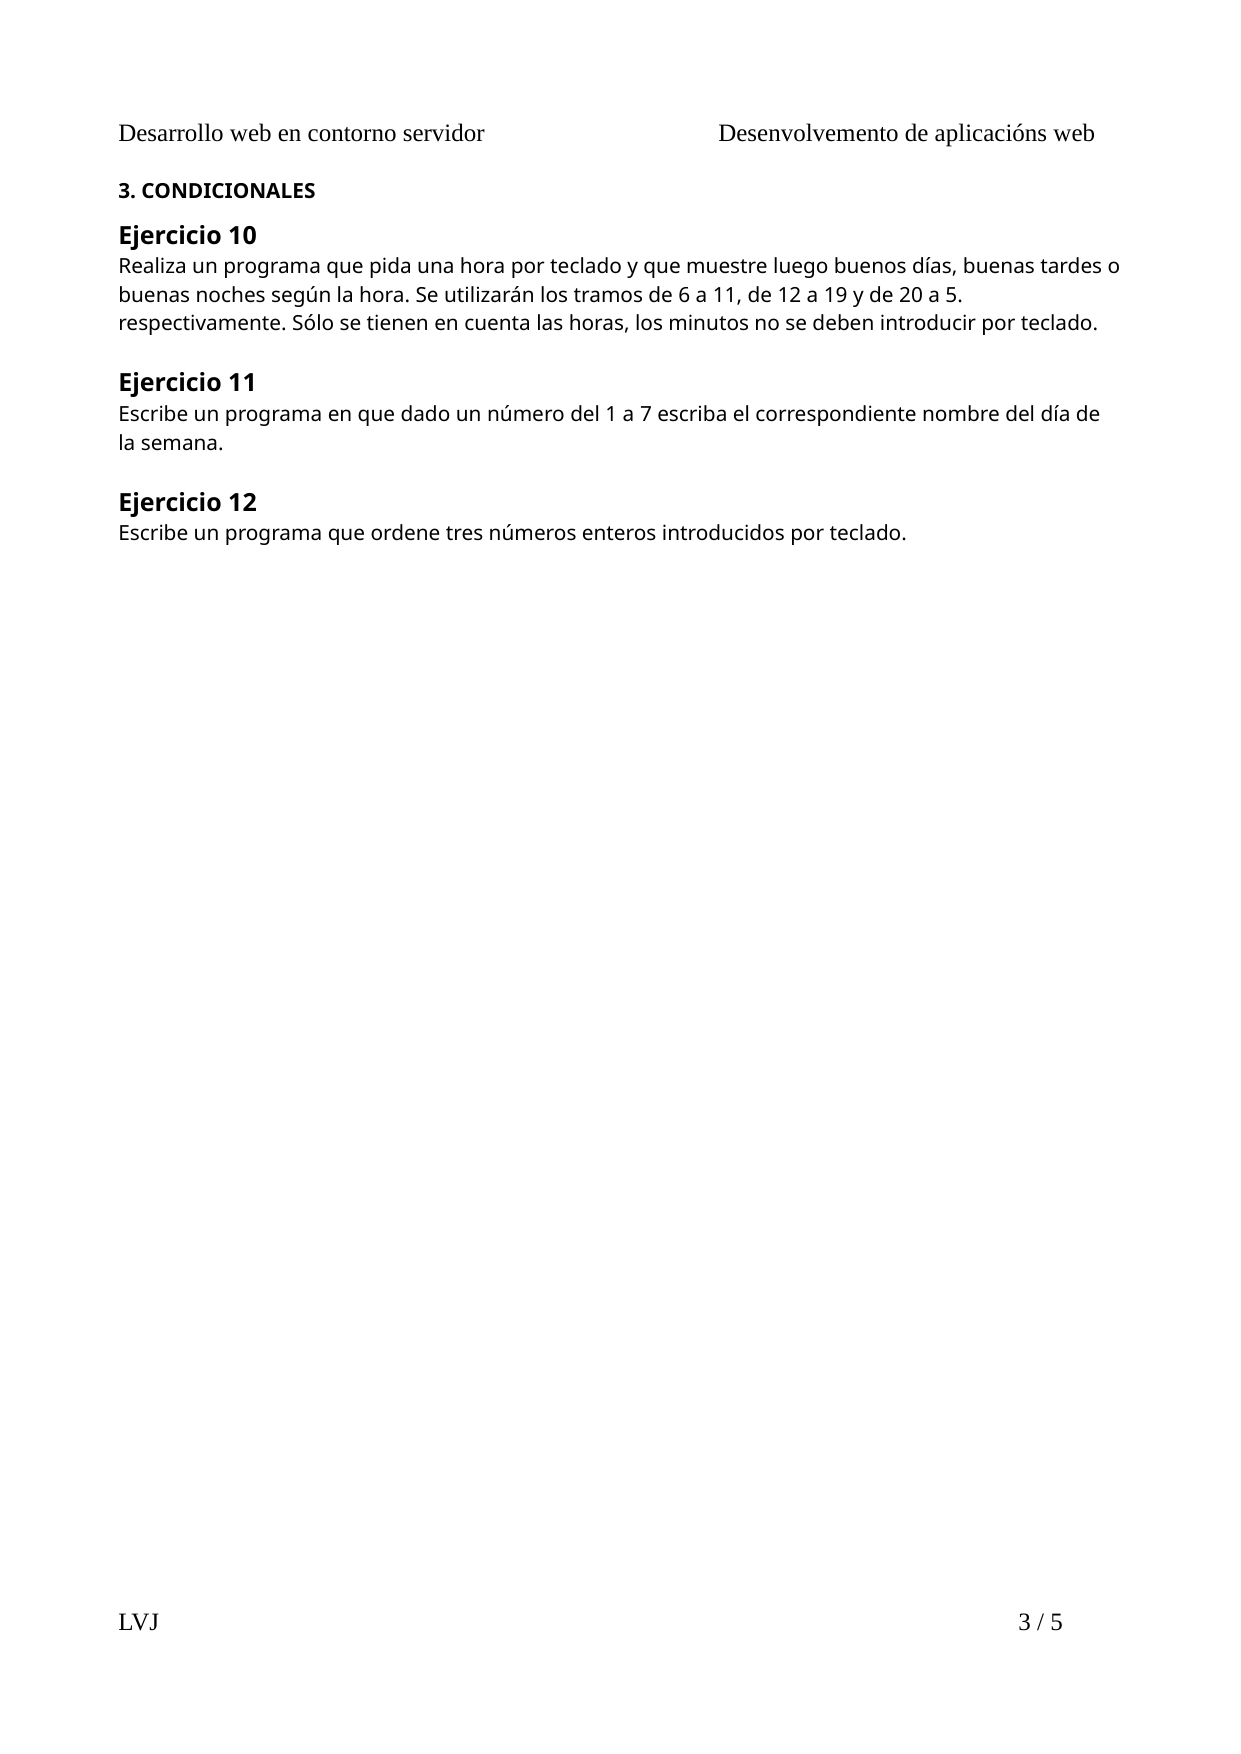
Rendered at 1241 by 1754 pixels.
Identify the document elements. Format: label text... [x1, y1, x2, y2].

text Ejercicio 12 [118, 484, 1122, 518]
text Ejercicio 11 [118, 365, 1122, 399]
subtitle 3. CONDICIONALES [118, 176, 1122, 205]
text Escribe un programa que ordene tres números enteros introducidos por teclado. [118, 518, 1122, 547]
text Escribe un programa en que dado un número del 1 a 7 escriba el correspondiente nombre del día de la semana. [118, 399, 1122, 456]
text Realiza un programa que pida una hora por teclado y que muestre luego buenos días, buenas tardes o buenas noches según la hora. Se utilizarán los tramos de 6 a 11, de 12 a 19 y de 20 a 5. respectivamente. Sólo se tienen en cuenta las horas, los minutos no se deben introducir por teclado. [118, 251, 1122, 337]
text Ejercicio 10 [118, 217, 1122, 251]
